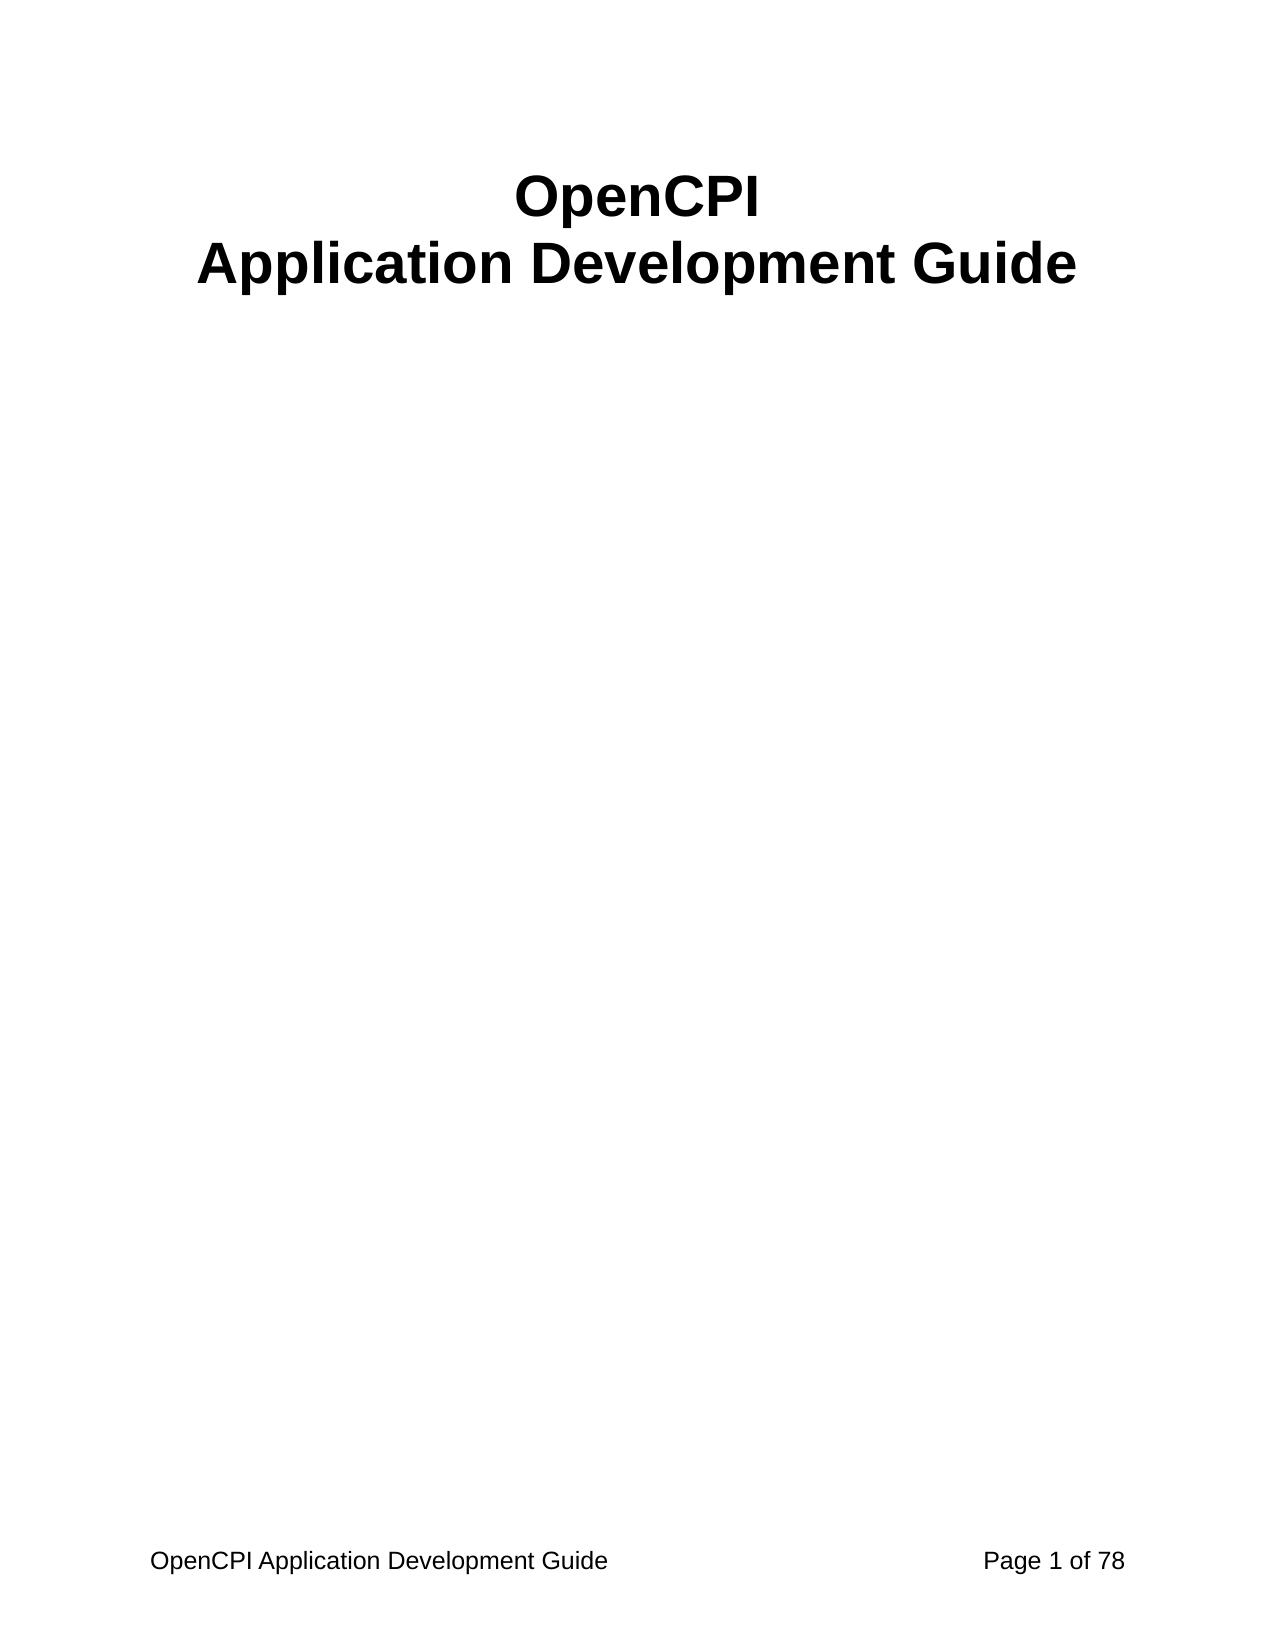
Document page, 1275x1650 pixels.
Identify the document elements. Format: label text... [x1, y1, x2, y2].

text OpenCPI Application Development Guide [150, 162, 1125, 296]
